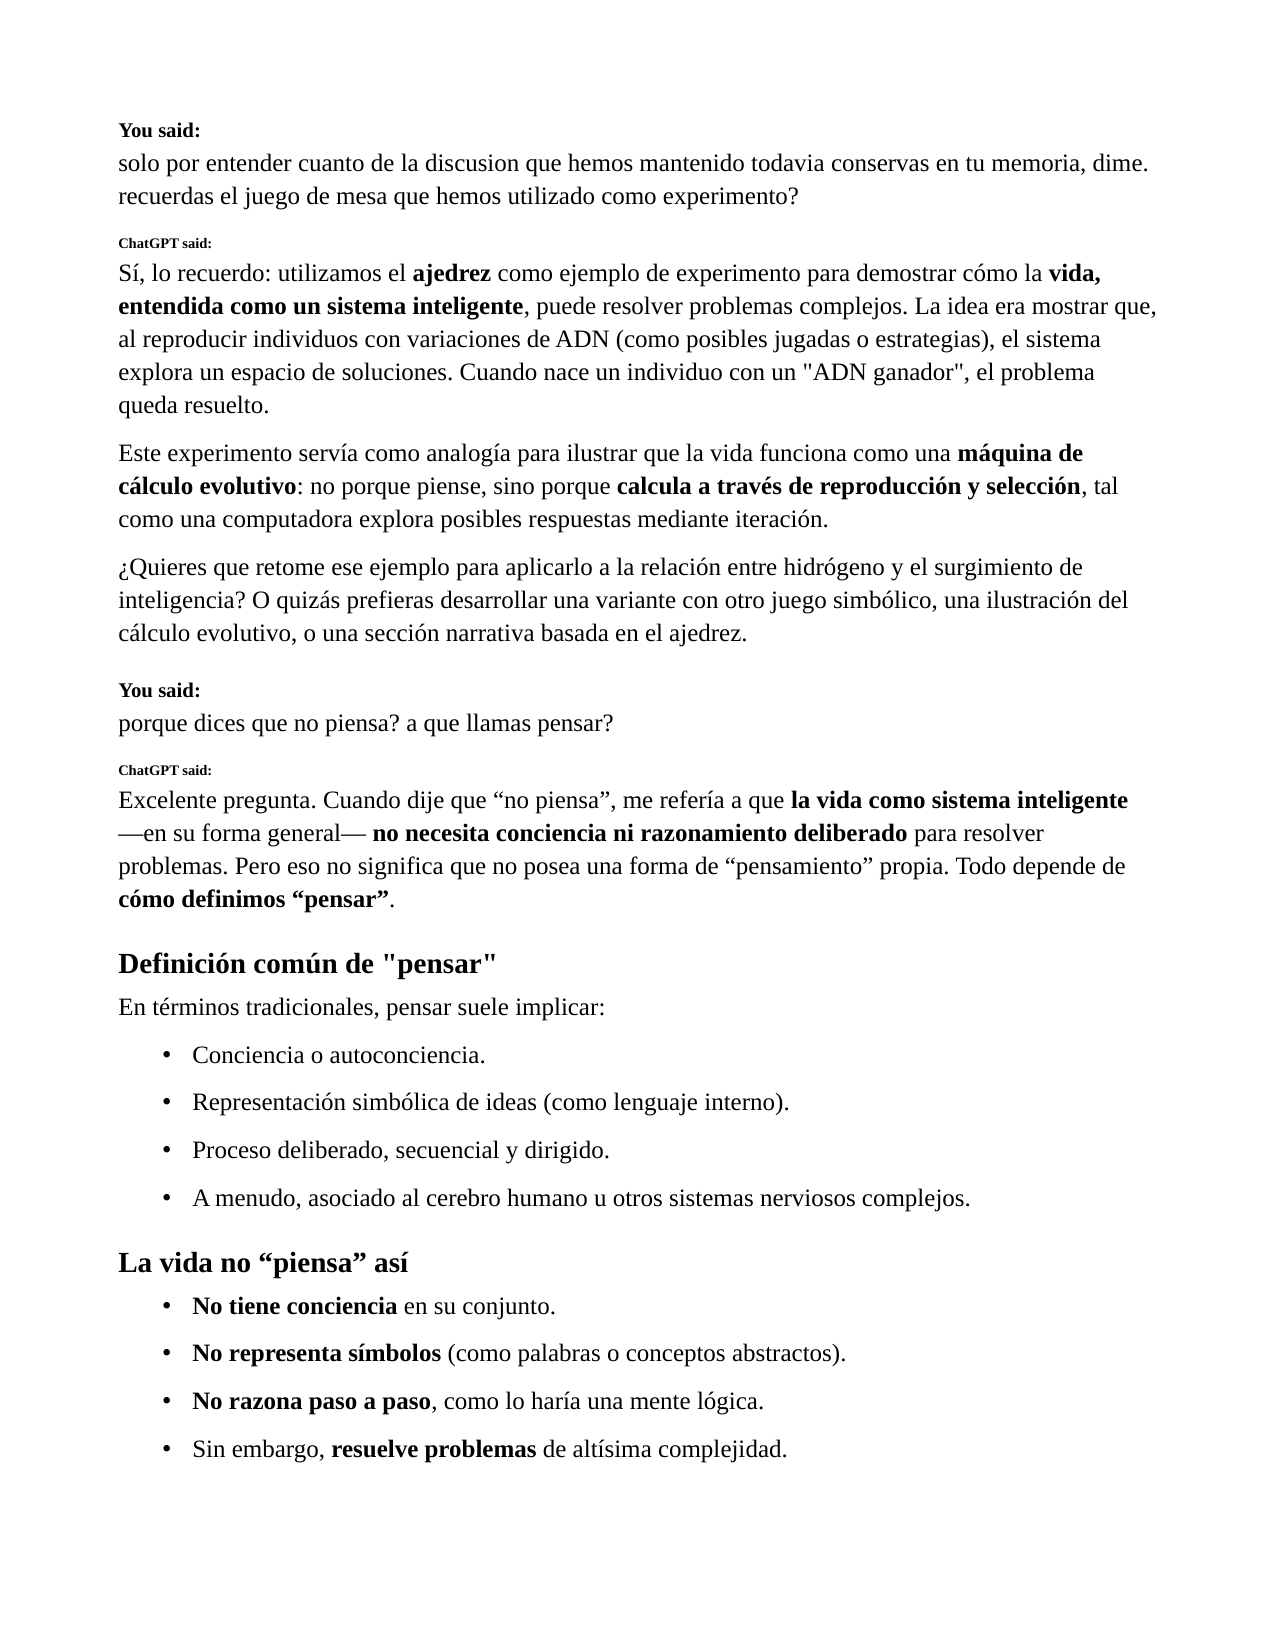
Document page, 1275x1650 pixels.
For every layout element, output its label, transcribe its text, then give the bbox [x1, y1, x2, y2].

text porque dices que no piensa? a que llamas pensar? [118, 708, 1157, 737]
text Este experimento servía como analogía para ilustrar que la vida funciona como una máquina de cálculo evolutivo: no porque piense, sino porque calcula a través de reproducción y selección, tal como una computadora explora posibles respuestas mediante iteración. [118, 438, 1157, 533]
list Representación simbólica de ideas (como lenguaje interno). [162, 1087, 1157, 1116]
list Sin embargo, resuelve problemas de altísima complejidad. [162, 1434, 1157, 1462]
text ¿Quieres que retome ese ejemplo para aplicarlo a la relación entre hidrógeno y el surgimiento de inteligencia? O quizás prefieras desarrollar una variante con otro juego simbólico, una ilustración del cálculo evolutivo, o una sección narrativa basada en el ajedrez. [118, 552, 1157, 646]
subtitle You said: [118, 678, 1157, 702]
list A menudo, asociado al cerebro humano u otros sistemas nerviosos complejos. [162, 1183, 1157, 1211]
text En términos tradicionales, pensar suele implicar: [118, 992, 1157, 1021]
text Sí, lo recuerdo: utilizamos el ajedrez como ejemplo de experimento para demostrar cómo la vida, entendida como un sistema inteligente, puede resolver problemas complejos. La idea era mostrar que, al reproducir individuos con variaciones de ADN (como posibles jugadas o estrategias), el sistema explora un espacio de soluciones. Cuando nace un individuo con un "ADN ganador", el problema queda resuelto. [118, 258, 1157, 419]
subtitle ChatGPT said: [118, 235, 1157, 252]
subtitle You said: [118, 118, 1157, 142]
list Conciencia o autoconciencia. [162, 1040, 1157, 1069]
list Proceso deliberado, secuencial y dirigido. [162, 1135, 1157, 1164]
subtitle La vida no “piensa” así [118, 1245, 1157, 1278]
list No razona paso a paso, como lo haría una mente lógica. [162, 1386, 1157, 1415]
list No tiene conciencia en su conjunto. [162, 1291, 1157, 1320]
subtitle Definición común de "pensar" [118, 946, 1157, 980]
list No representa símbolos (como palabras o conceptos abstractos). [162, 1338, 1157, 1367]
text solo por entender cuanto de la discusion que hemos mantenido todavia conservas en tu memoria, dime. recuerdas el juego de mesa que hemos utilizado como experimento? [118, 148, 1157, 210]
subtitle ChatGPT said: [118, 762, 1157, 779]
text Excelente pregunta. Cuando dije que “no piensa”, me refería a que la vida como sistema inteligente —en su forma general— no necesita conciencia ni razonamiento deliberado para resolver problemas. Pero eso no significa que no posea una forma de “pensamiento” propia. Todo depende de cómo definimos “pensar”. [118, 785, 1157, 913]
